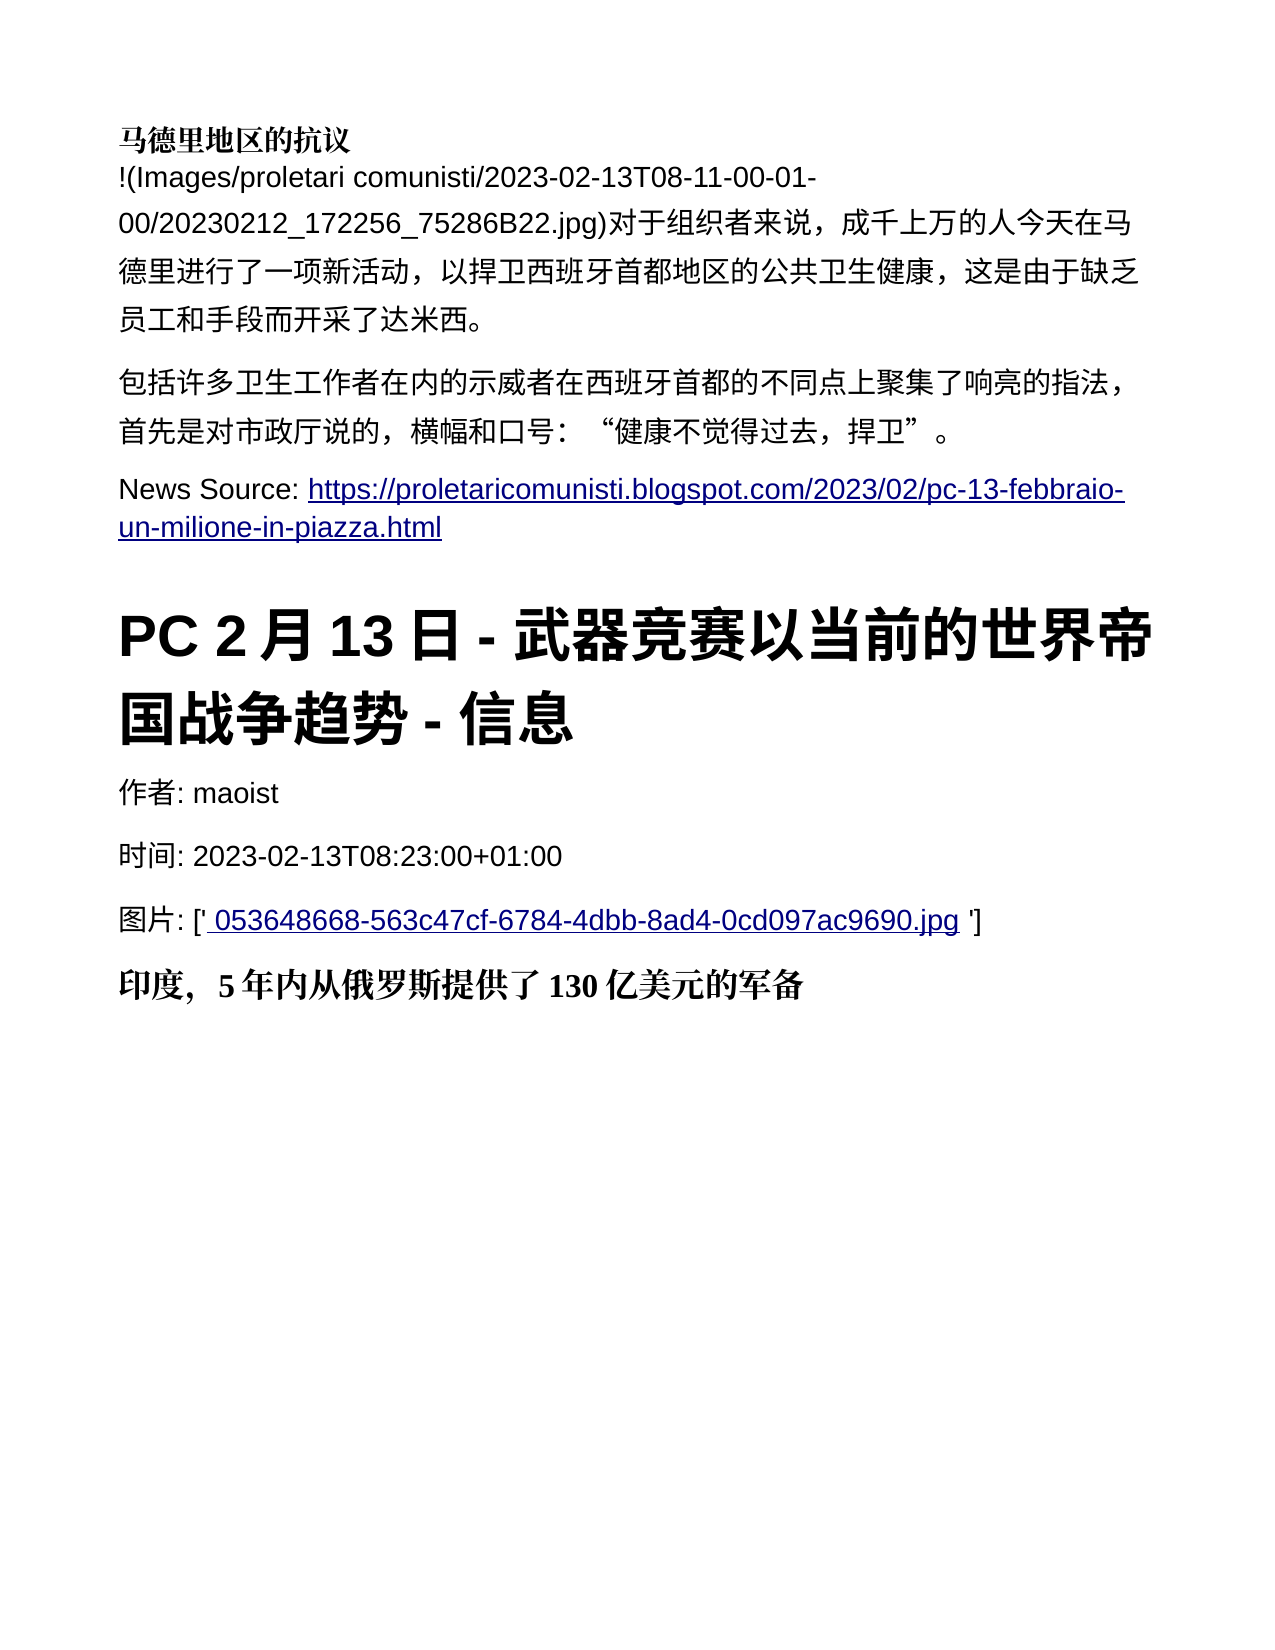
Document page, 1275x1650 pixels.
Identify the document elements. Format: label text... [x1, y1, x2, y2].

text 时间: 2023-02-13T08:23:00+01:00 [118, 833, 1157, 875]
subtitle PC 2月13日 - 武器竞赛以当前的世界帝国战争趋势 - 信息 [118, 588, 1157, 757]
subtitle 马德里地区的抗议 [118, 118, 1157, 160]
text 图片: [' 053648668-563c47cf-6784-4dbb-8ad4-0cd097ac9690.jpg '] [118, 896, 1157, 938]
text !(Images/proletari comunisti/2023-02-13T08-11-00-01-00/20230212_172256_75286B22.jpg)对于组织者来说，成千上万的人今天在马德里进行了一项新活动，以捍卫西班牙首都地区的公共卫生健康，这是由于缺乏员工和手段而开采了达米西。 [118, 160, 1157, 339]
text News Source: https://proletaricomunisti.blogspot.com/2023/02/pc-13-febbraio-un-milione-in-piazza.html [118, 472, 1157, 544]
text 包括许多卫生工作者在内的示威者在西班牙首都的不同点上聚集了响亮的指法，首先是对市政厅说的，横幅和口号：“健康不觉得过去，捍卫”。 [118, 360, 1157, 451]
subtitle 印度，5年内从俄罗斯提供了130亿美元的军备 [118, 959, 1157, 1007]
text 作者: maoist [118, 770, 1157, 812]
